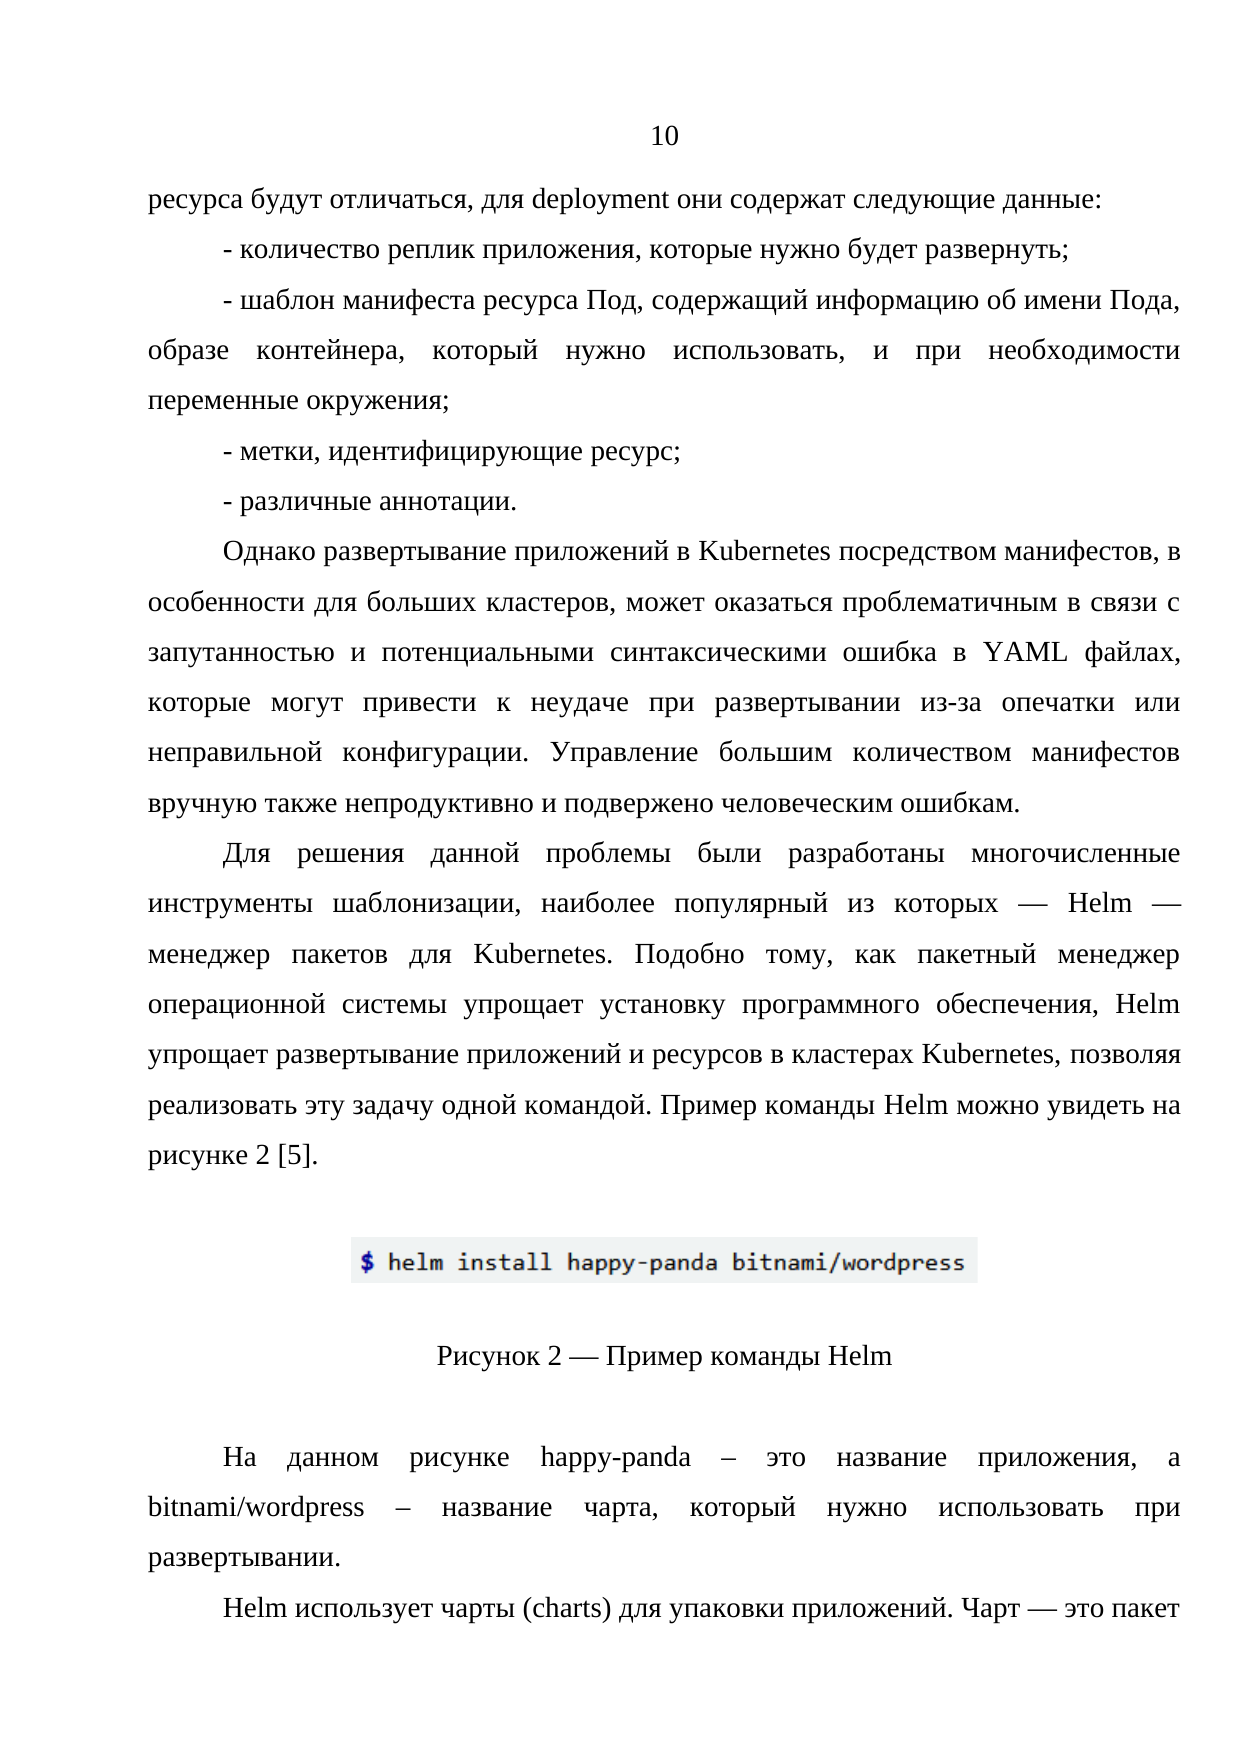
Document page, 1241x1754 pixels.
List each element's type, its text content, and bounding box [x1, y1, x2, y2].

text Helm использует чарты (charts) для упаковки приложений. Чарт — это пакет [148, 1590, 1181, 1623]
text Рисунок 2 — Пример команды Helm [148, 1338, 1181, 1372]
text - различные аннотации. [148, 483, 1181, 517]
text - количество реплик приложения, которые нужно будет развернуть; [148, 231, 1181, 265]
picture [351, 1237, 978, 1283]
text Однако развертывание приложений в Kubernetes посредством манифестов, в особенности для больших кластеров, может оказаться проблематичным в связи с запутанностью и потенциальными синтаксическими ошибка в YAML файлах, которые могут привести к неудаче при развертывании из-за опечатки или неправильной конфигурации. Управление большим количеством манифестов вручную также непродуктивно и подвержено человеческим ошибкам. [148, 533, 1181, 818]
text На данном рисунке happy-panda – это название приложения, а bitnami/wordpress – название чарта, который нужно использовать при развертывании. [148, 1439, 1181, 1573]
text ресурса будут отличаться, для deployment они содержат следующие данные: [148, 181, 1181, 215]
text Для решения данной проблемы были разработаны многочисленные инструменты шаблонизации, наиболее популярный из которых — Helm — менеджер пакетов для Kubernetes. Подобно тому, как пакетный менеджер операционной системы упрощает установку программного обеспечения, Helm упрощает развертывание приложений и ресурсов в кластерах Kubernetes, позволяя реализовать эту задачу одной командой. Пример команды Helm можно увидеть на рисунке 2 [5]. [148, 835, 1181, 1171]
text - шаблон манифеста ресурса Под, содержащий информацию об имени Пода, образе контейнера, который нужно использовать, и при необходимости переменные окружения; [148, 282, 1181, 416]
text - метки, идентифицирующие ресурс; [148, 433, 1181, 466]
